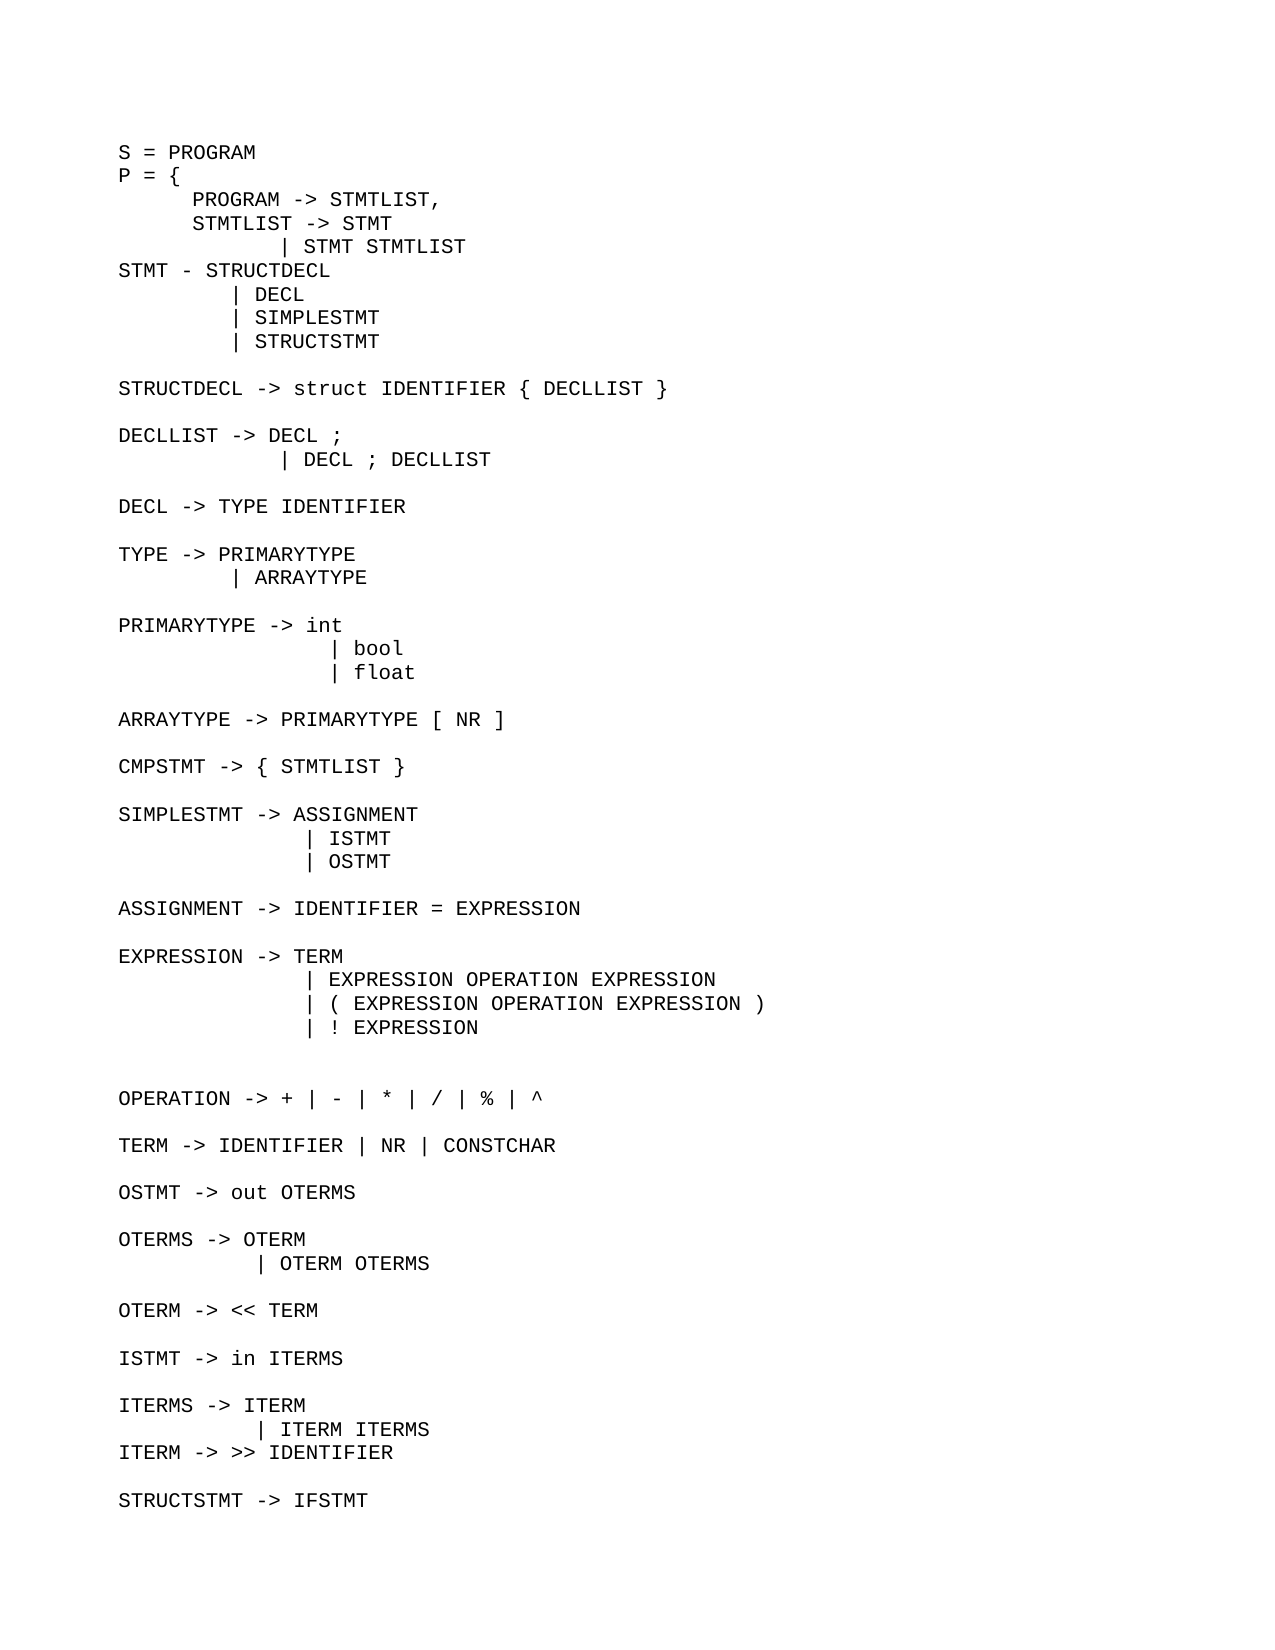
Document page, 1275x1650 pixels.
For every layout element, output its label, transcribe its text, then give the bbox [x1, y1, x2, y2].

text STMTLIST -> STMT [118, 213, 1157, 236]
text DECLLIST -> DECL ; [118, 426, 1157, 449]
text DECL -> TYPE IDENTIFIER [118, 496, 1157, 520]
text ITERMS -> ITERM [118, 1395, 1157, 1419]
text | OTERM OTERMS [118, 1253, 1157, 1277]
text PROGRAM -> STMTLIST, [118, 189, 1157, 213]
text ISTMT -> in ITERMS [118, 1348, 1157, 1371]
text PRIMARYTYPE -> int [118, 615, 1157, 638]
text OSTMT -> out OTERMS [118, 1182, 1157, 1206]
text | SIMPLESTMT [118, 307, 1157, 331]
text | EXPRESSION OPERATION EXPRESSION [118, 969, 1157, 993]
text OPERATION -> + | - | * | / | % | ^ [118, 1088, 1157, 1111]
text | ISTMT [118, 827, 1157, 851]
text | DECL ; DECLLIST [118, 449, 1157, 473]
text | ARRAYTYPE [118, 567, 1157, 591]
text ARRAYTYPE -> PRIMARYTYPE [ NR ] [118, 709, 1157, 733]
text | DECL [118, 284, 1157, 307]
text STRUCTDECL -> struct IDENTIFIER { DECLLIST } [118, 378, 1157, 402]
text S = PROGRAM [118, 142, 1157, 165]
text | OSTMT [118, 851, 1157, 875]
text OTERM -> << TERM [118, 1300, 1157, 1324]
text CMPSTMT -> { STMTLIST } [118, 757, 1157, 780]
text ASSIGNMENT -> IDENTIFIER = EXPRESSION [118, 898, 1157, 922]
text | float [118, 662, 1157, 686]
text P = { [118, 165, 1157, 189]
text TYPE -> PRIMARYTYPE [118, 544, 1157, 567]
text | ! EXPRESSION [118, 1017, 1157, 1040]
text | STMT STMTLIST [118, 236, 1157, 260]
text | ITERM ITERMS [118, 1419, 1157, 1442]
text SIMPLESTMT -> ASSIGNMENT [118, 804, 1157, 827]
text ITERM -> >> IDENTIFIER [118, 1442, 1157, 1466]
text OTERMS -> OTERM [118, 1229, 1157, 1253]
text STRUCTSTMT -> IFSTMT [118, 1489, 1157, 1513]
text | ( EXPRESSION OPERATION EXPRESSION ) [118, 993, 1157, 1017]
text | bool [118, 638, 1157, 662]
text EXPRESSION -> TERM [118, 946, 1157, 969]
text TERM -> IDENTIFIER | NR | CONSTCHAR [118, 1135, 1157, 1158]
text STMT - STRUCTDECL [118, 260, 1157, 284]
text | STRUCTSTMT [118, 331, 1157, 354]
